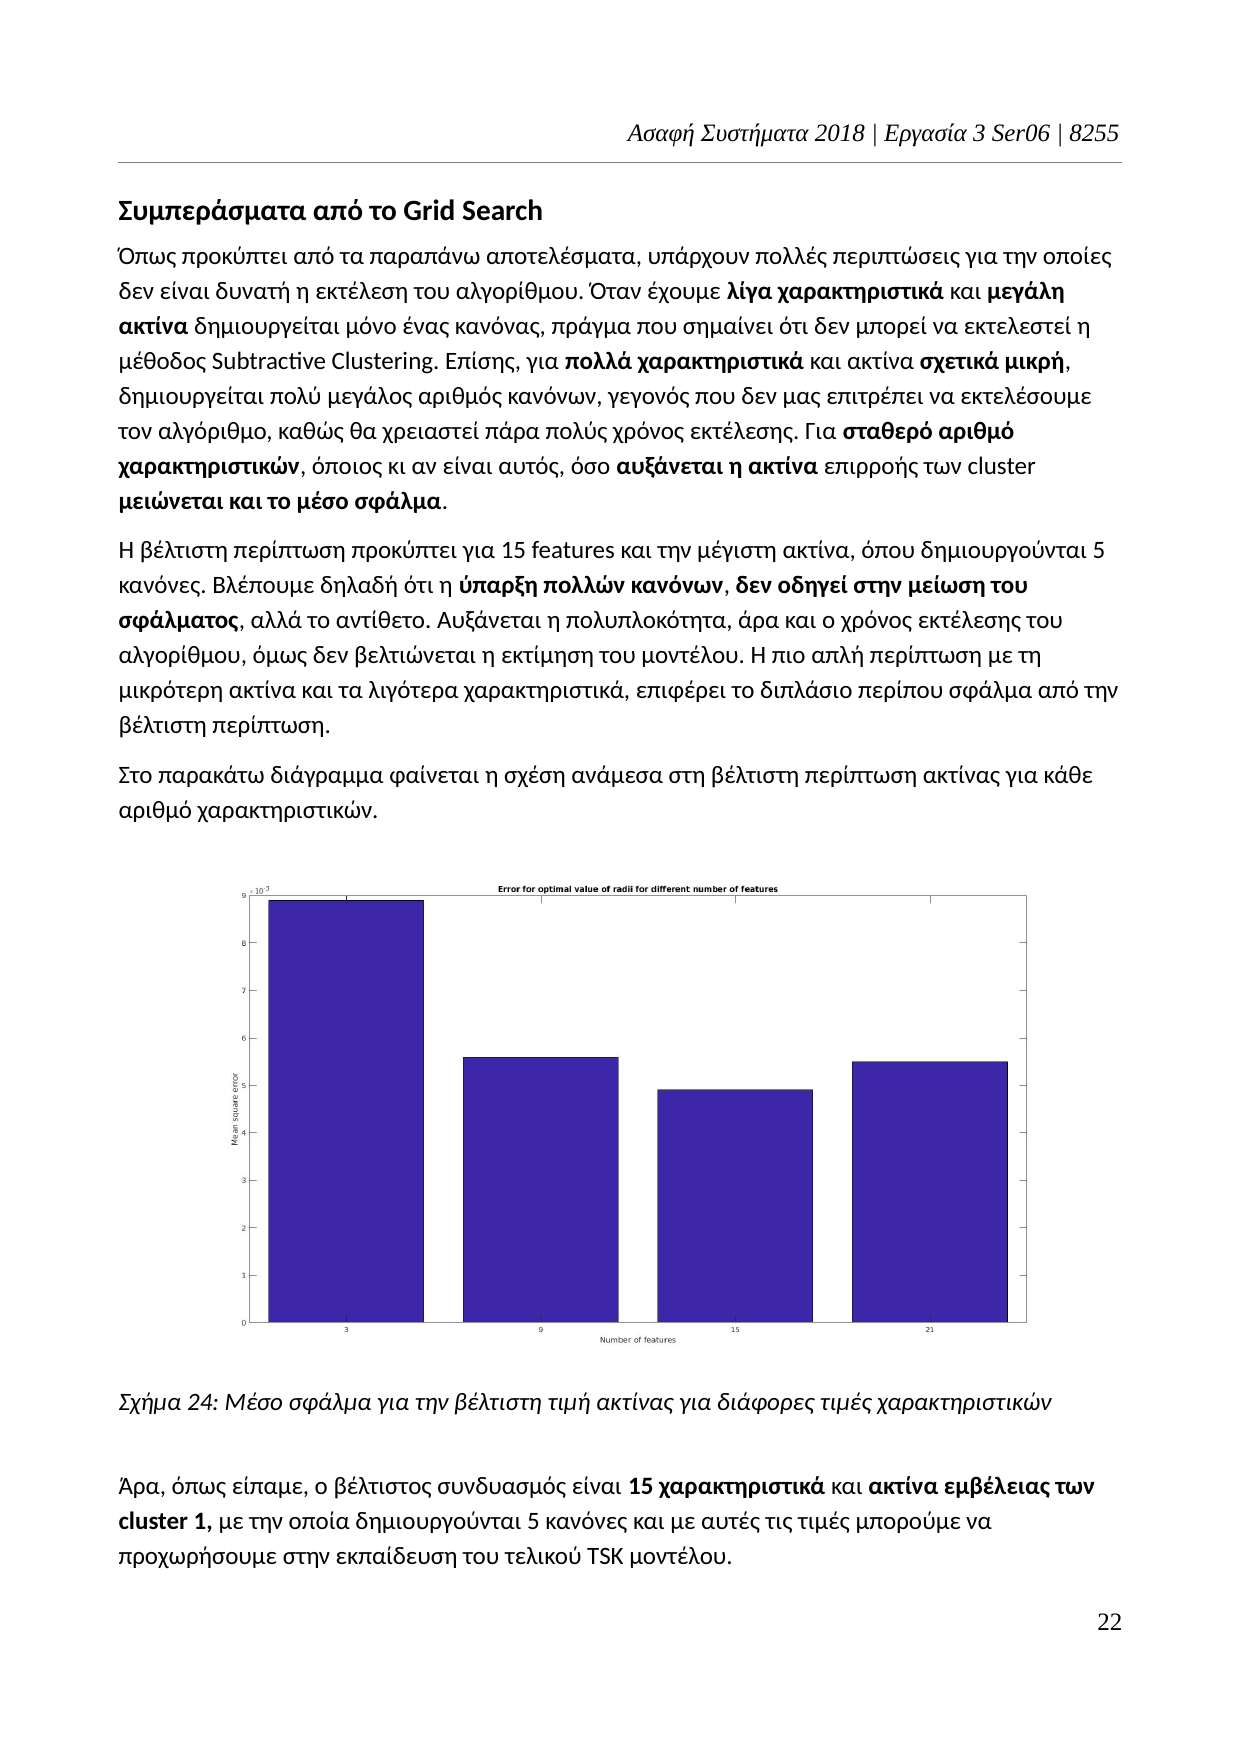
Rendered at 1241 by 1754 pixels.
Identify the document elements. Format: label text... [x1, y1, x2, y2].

picture [118, 856, 1122, 1380]
text Σχήμα 24: Μέσο σφάλμα για την βέλτιστη τιμή ακτίνας για διάφορες τιμές χαρακτηριστικών [118, 1380, 1122, 1416]
text Στο παρακάτω διάγραμμα φαίνεται η σχέση ανάμεσα στη βέλτιστη περίπτωση ακτίνας για κάθε αριθμό χαρακτηριστικών. [118, 759, 1122, 825]
text Όπως προκύπτει από τα παραπάνω αποτελέσματα, υπάρχουν πολλές περιπτώσεις για την οποίες δεν είναι δυνατή η εκτέλεση του αλγορίθμου. Όταν έχουμε λίγα χαρακτηριστικά και μεγάλη ακτίνα δημιουργείται μόνο ένας κανόνας, πράγμα που σημαίνει ότι δεν μπορεί να εκτελεστεί η μέθοδος Subtractive Clustering. Επίσης, για πολλά χαρακτηριστικά και ακτίνα σχετικά μικρή, δημιουργείται πολύ μεγάλος αριθμός κανόνων, γεγονός που δεν μας επιτρέπει να εκτελέσουμε τον αλγόριθμο, καθώς θα χρειαστεί πάρα πολύς χρόνος εκτέλεσης. Για σταθερό αριθμό χαρακτηριστικών, όποιος κι αν είναι αυτός, όσο αυξάνεται η ακτίνα επιρροής των cluster μειώνεται και το μέσο σφάλμα. [118, 240, 1122, 516]
subtitle Συμπεράσματα από το Grid Search [118, 192, 1122, 228]
text Άρα, όπως είπαμε, ο βέλτιστος συνδυασμός είναι 15 χαρακτηριστικά και ακτίνα εμβέλειας των cluster 1, με την οποία δημιουργούνται 5 κανόνες και με αυτές τις τιμές μπορούμε να προχωρήσουμε στην εκπαίδευση του τελικού TSK μοντέλου. [118, 1470, 1122, 1571]
text Η βέλτιστη περίπτωση προκύπτει για 15 features και την μέγιστη ακτίνα, όπου δημιουργούνται 5 κανόνες. Βλέπουμε δηλαδή ότι η ύπαρξη πολλών κανόνων, δεν οδηγεί στην μείωση του σφάλματος, αλλά το αντίθετο. Αυξάνεται η πολυπλοκότητα, άρα και ο χρόνος εκτέλεσης του αλγορίθμου, όμως δεν βελτιώνεται η εκτίμηση του μοντέλου. Η πιο απλή περίπτωση με τη μικρότερη ακτίνα και τα λιγότερα χαρακτηριστικά, επιφέρει το διπλάσιο περίπου σφάλμα από την βέλτιστη περίπτωση. [118, 535, 1122, 740]
